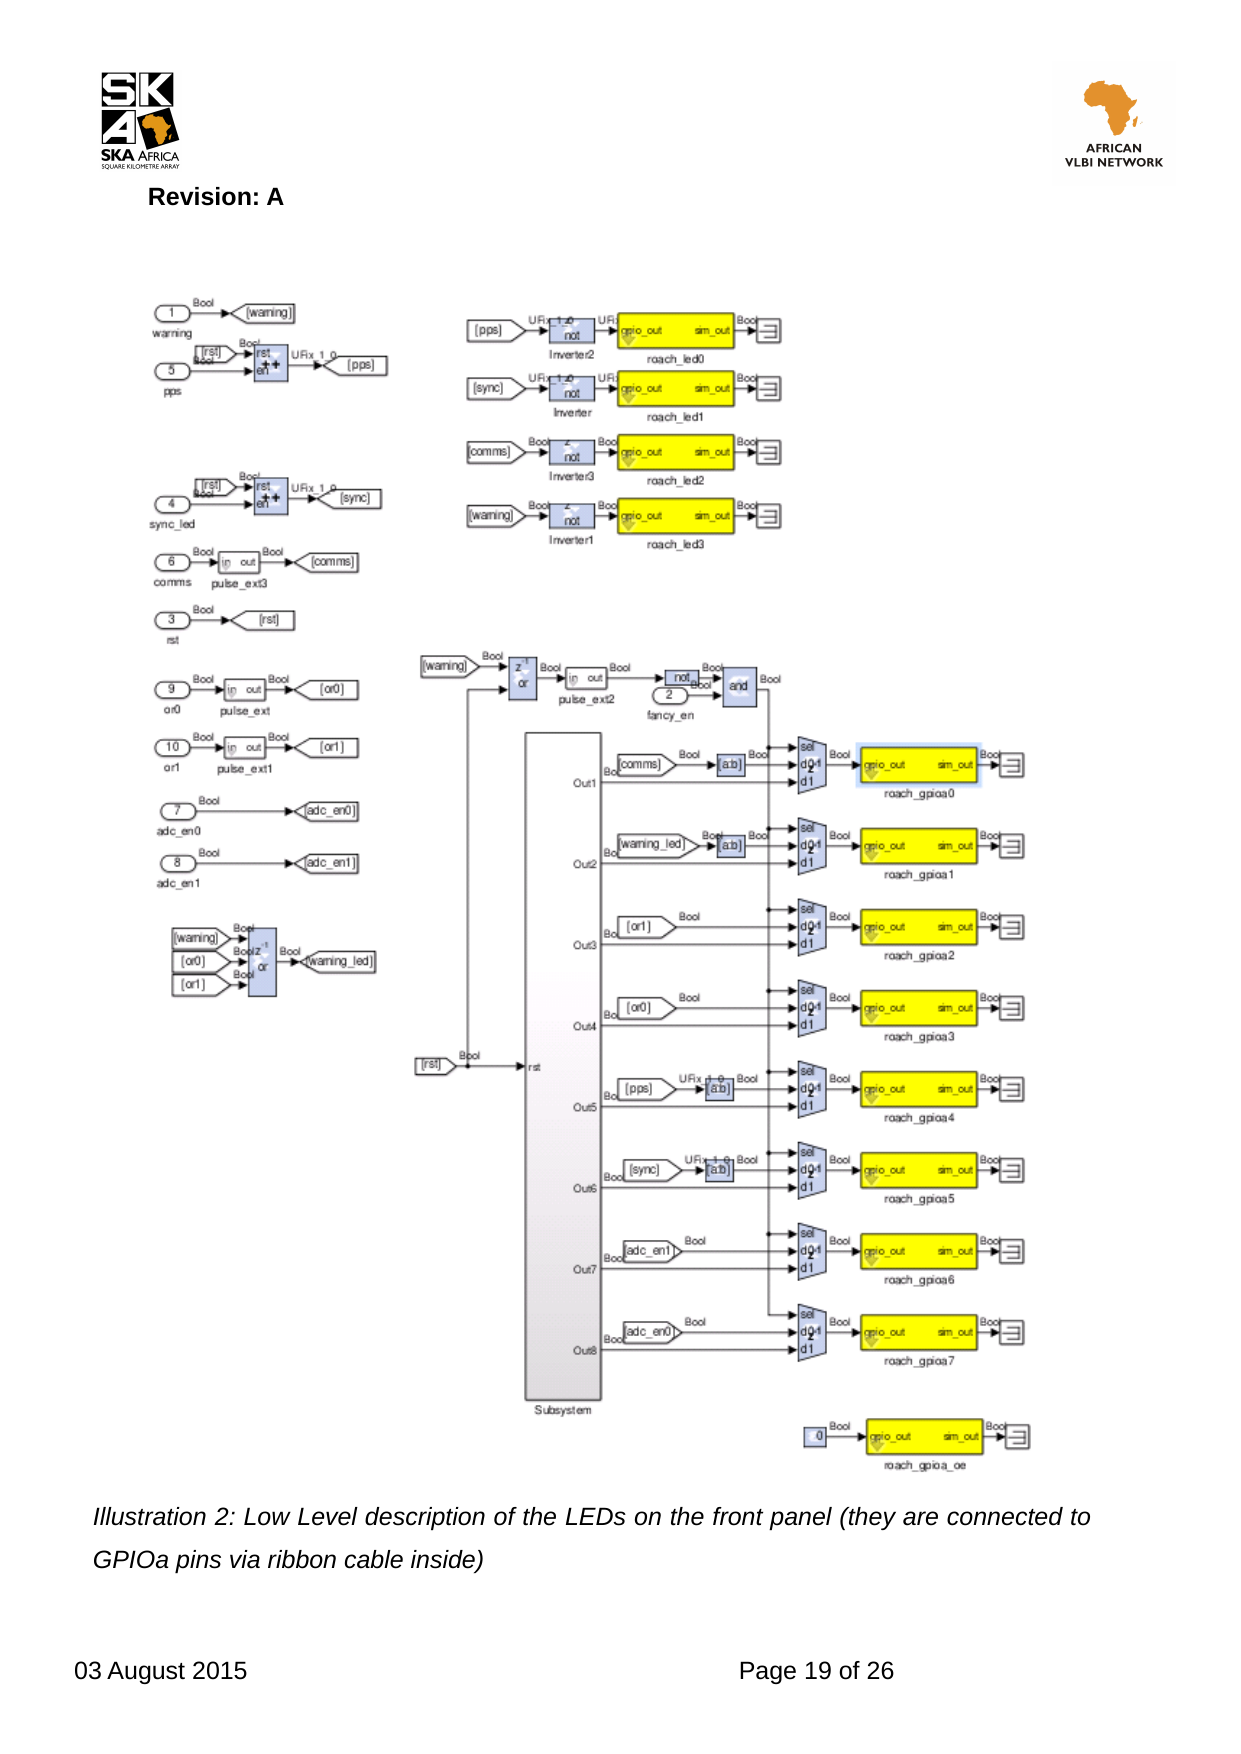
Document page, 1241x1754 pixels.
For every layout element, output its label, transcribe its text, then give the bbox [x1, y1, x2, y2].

picture [98, 70, 183, 172]
text Illustration 2: Low Level description of the LEDs on the front panel (they are connected to GPIOa pins via ribbon cable inside) [93, 1488, 1096, 1573]
picture [1051, 61, 1177, 186]
picture [92, 285, 1096, 1488]
